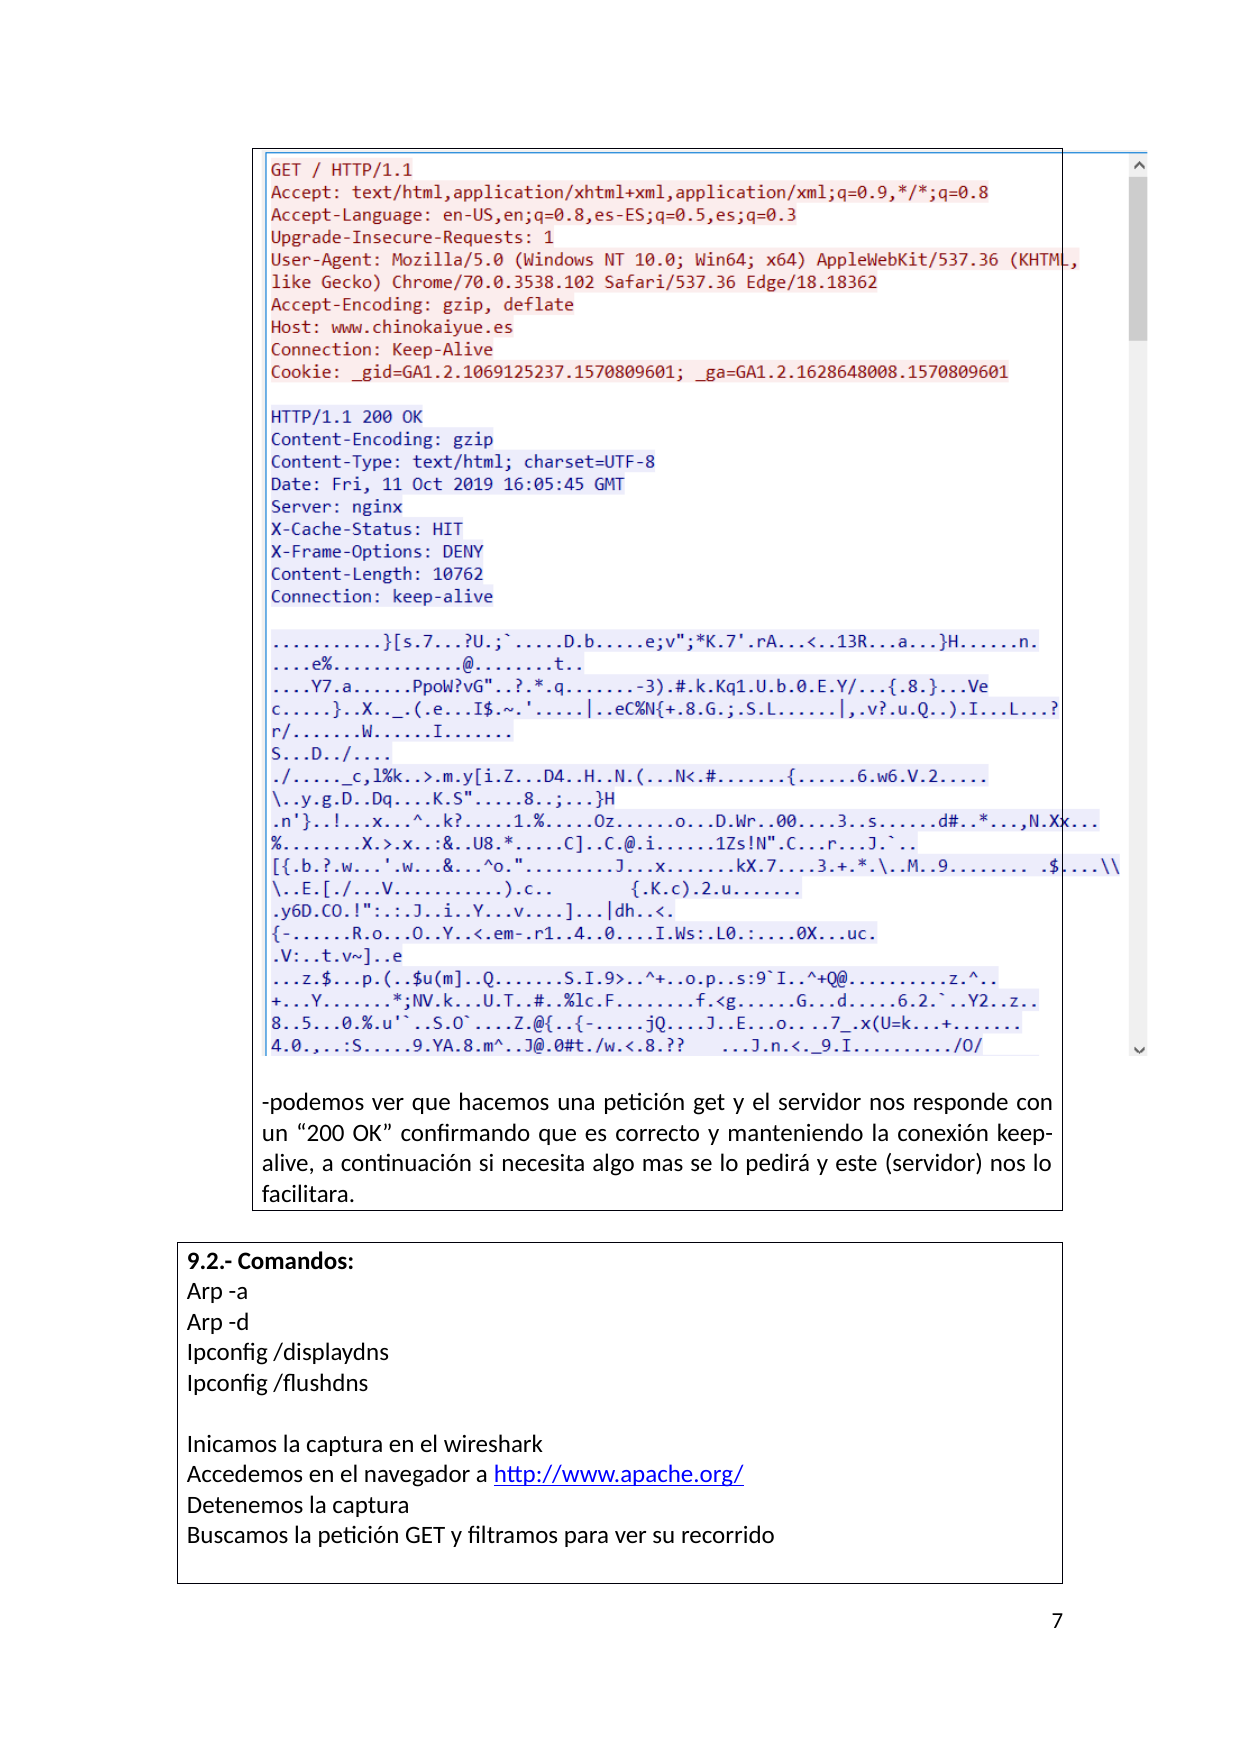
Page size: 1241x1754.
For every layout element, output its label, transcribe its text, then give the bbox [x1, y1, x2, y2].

text -podemos ver que hacemos una petición get y el servidor nos responde con un “200 OK” confirmando que es correcto y manteniendo la conexión keep-alive, a continuación si necesita algo mas se lo pedirá y este (servidor) nos lo facilitara. [253, 1083, 1062, 1210]
text Buscamos la petición GET y filtramos para ver su recorrido [178, 1517, 1062, 1550]
text Inicamos la captura en el wireshark [178, 1425, 1062, 1456]
text 9.2.- Comandos: [178, 1243, 1062, 1272]
text Arp -d [178, 1303, 1062, 1333]
text Ipconfig /displaydns [178, 1333, 1062, 1364]
text Accedemos en el navegador a http://www.apache.org/ [178, 1456, 1062, 1486]
text Ipconfig /flushdns [178, 1364, 1062, 1398]
text Detenemos la captura [178, 1486, 1062, 1517]
text Arp -a [178, 1272, 1062, 1303]
